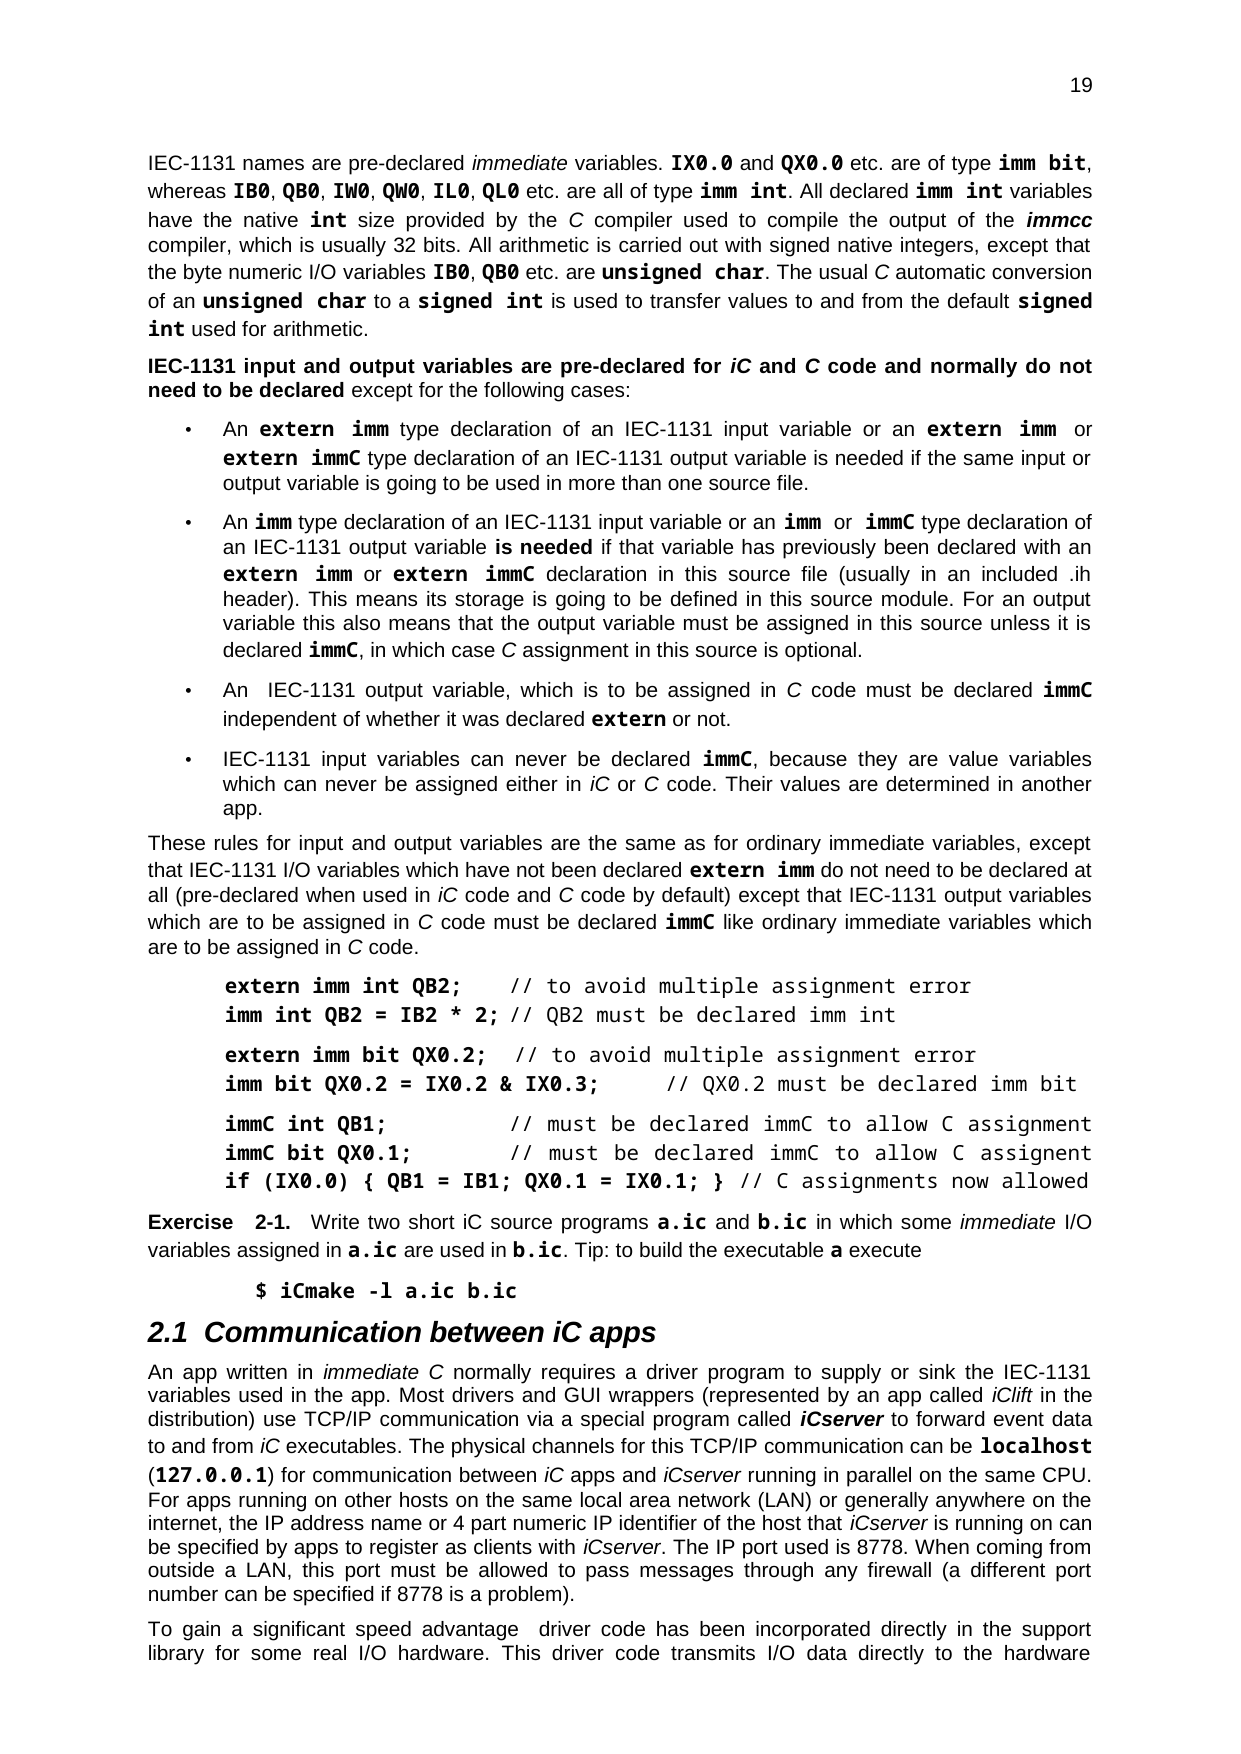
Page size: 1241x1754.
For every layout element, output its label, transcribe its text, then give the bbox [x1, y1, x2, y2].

list An extern imm type declaration of an IEC-1131 input variable or an extern imm or extern immC type declaration of an IEC-1131 output variable is needed if the same input or output variable is going to be used in more than one source file. [185, 414, 1092, 495]
text $ iCmake -l a.ic b.ic [148, 1276, 1092, 1304]
text IEC-1131 names are pre-declared immediate variables. IX0.0 and QX0.0 etc. are of type imm bit, whereas IB0, QB0, IW0, QW0, IL0, QL0 etc. are all of type imm int. All declared imm int variables have the native int size provided by the C compiler used to compile the output of the immcc compiler, which is usually 32 bits. All arithmetic is carried out with signed native integers, except that the byte numeric I/O variables IB0, QB0 etc. are unsigned char. The usual C automatic conversion of an unsigned char to a signed int is used to transfer values to and from the default signed int used for arithmetic. [148, 148, 1092, 343]
text immC int QB1; // must be declared immC to allow C assignment immC bit QX0.1; // must be declared immC to allow C assignent if (IX0.0) { QB1 = IB1; QX0.1 = IX0.1; } // C assignments now allowed [224, 1109, 1092, 1195]
text An app written in immediate C normally requires a driver program to supply or sink the IEC-1131 variables used in the app. Most drivers and GUI wrappers (represented by an app called iClift in the distribution) use TCP/IP communication via a special program called iCserver to forward event data to and from iC executables. The physical channels for this TCP/IP communication can be localhost (127.0.0.1) for communication between iC apps and iCserver running in parallel on the same CPU. For apps running on other hosts on the same local area network (LAN) or generally anywhere on the internet, the IP address name or 4 part numeric IP identifier of the host that iCserver is running on can be specified by apps to register as clients with iCserver. The IP port used is 8778. When coming from outside a LAN, this port must be allowed to pass messages through any firewall (a different port number can be specified if 8778 is a problem). [148, 1360, 1092, 1606]
list An imm type declaration of an IEC-1131 input variable or an imm or immC type declaration of an IEC-1131 output variable is needed if that variable has previously been declared with an extern imm or extern immC declaration in this source file (usually in an included .ih header). This means its storage is going to be defined in this source module. For an output variable this also means that the output variable must be assigned in this source unless it is declared immC, in which case C assignment in this source is optional. [185, 507, 1092, 663]
list IEC-1131 input variables can never be declared immC, because they are value variables which can never be assigned either in iC or C code. Their values are determined in another app. [185, 744, 1092, 820]
text IEC-1131 input and output variables are pre-declared for iC and C code and normally do not need to be declared except for the following cases: [148, 355, 1092, 402]
text To gain a significant speed advantage driver code has been incorporated directly in the support library for some real I/O hardware. This driver code transmits I/O data directly to the hardware [148, 1618, 1092, 1665]
text extern imm int QB2; // to avoid multiple assignment error imm int QB2 = IB2 * 2; // QB2 must be declared imm int [224, 971, 1092, 1028]
text extern imm bit QX0.2; // to avoid multiple assignment error imm bit QX0.2 = IX0.2 & IX0.3; // QX0.2 must be declared imm bit [224, 1040, 1092, 1097]
text These rules for input and output variables are the same as for ordinary immediate variables, except that IEC-1131 I/O variables which have not been declared extern imm do not need to be declared at all (pre-declared when used in iC code and C code by default) except that IEC-1131 output variables which are to be assigned in C code must be declared immC like ordinary immediate variables which are to be assigned in C code. [148, 832, 1092, 959]
text Exercise 2-1. Write two short iC source programs a.ic and b.ic in which some immediate I/O variables assigned in a.ic are used in b.ic. Tip: to build the executable a execute [148, 1207, 1092, 1264]
subtitle Communication between iC apps [148, 1316, 1092, 1348]
list An IEC-1131 output variable, which is to be assigned in C code must be declared immC independent of whether it was declared extern or not. [185, 675, 1092, 732]
